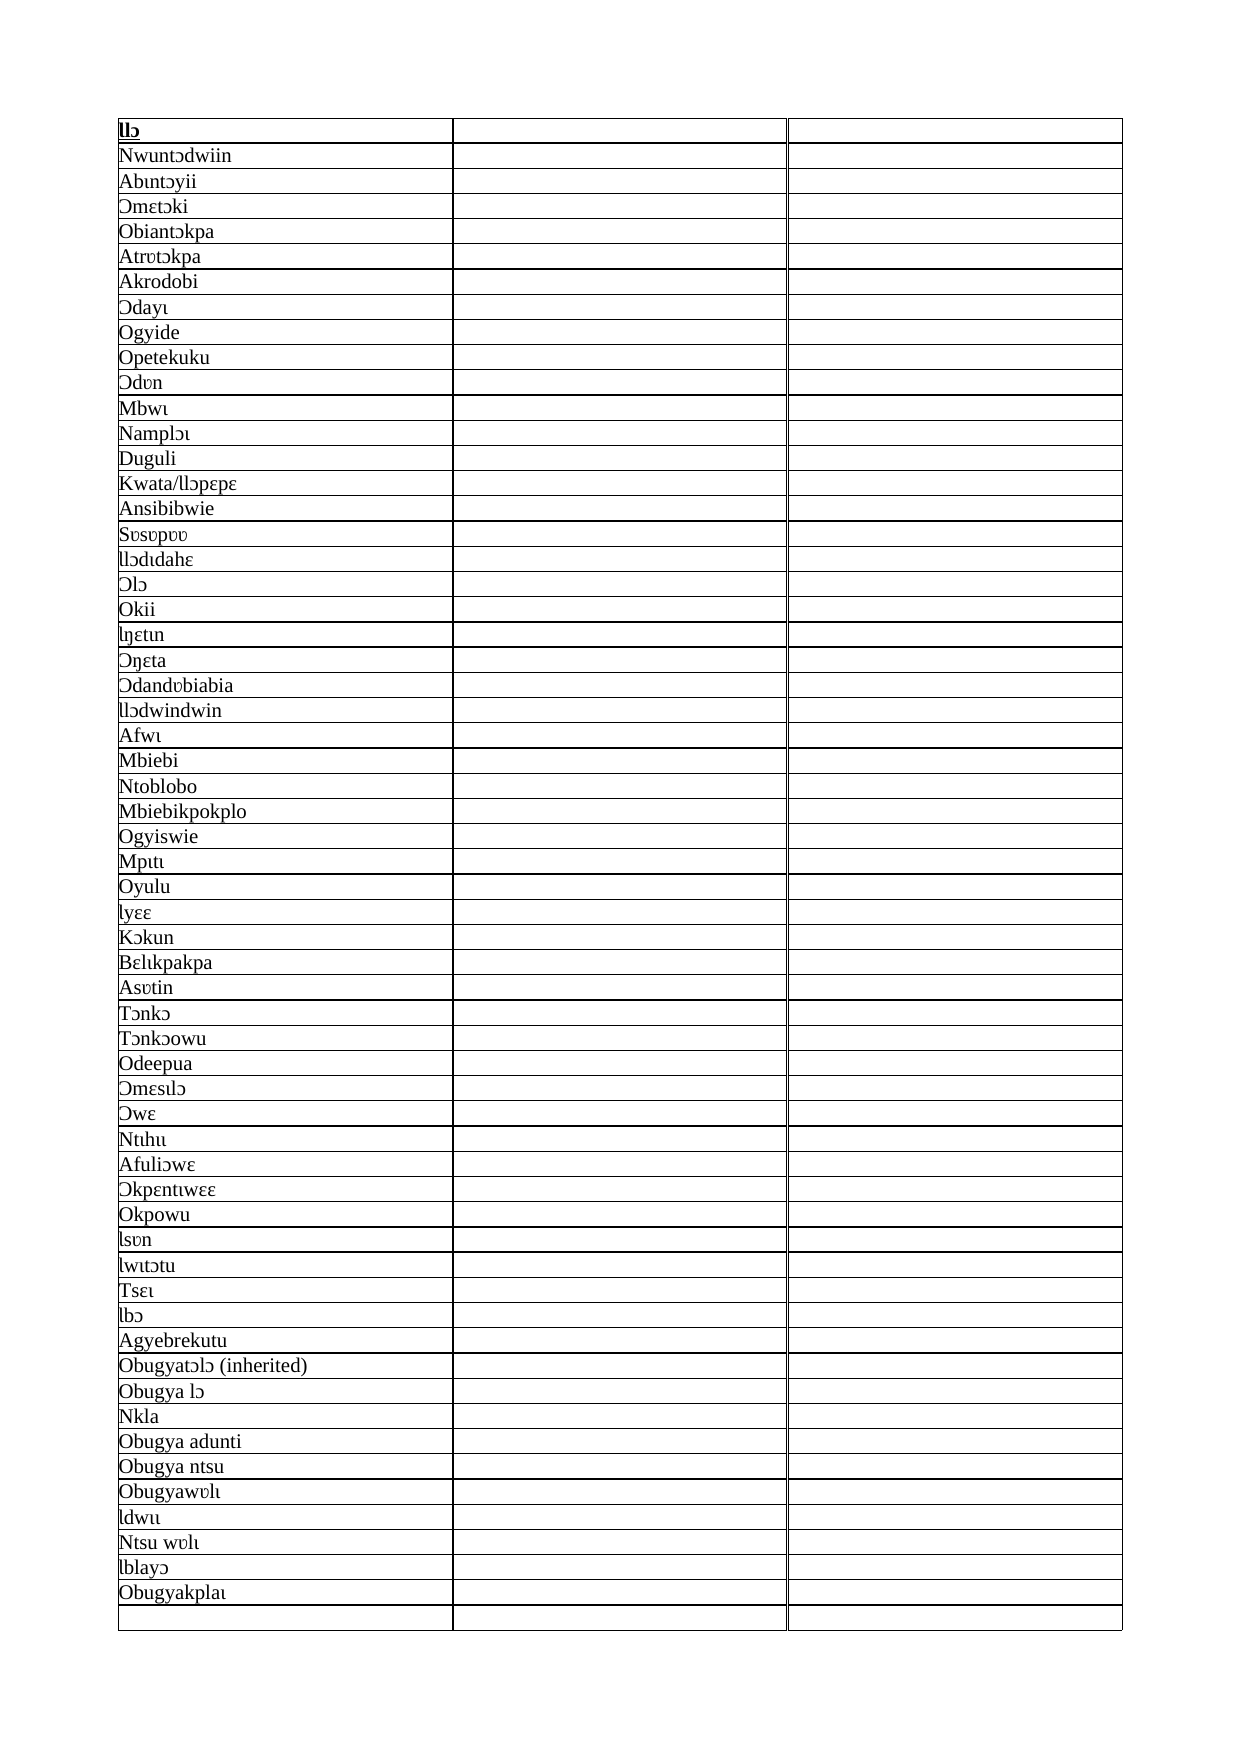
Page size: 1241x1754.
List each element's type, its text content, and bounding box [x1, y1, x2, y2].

table_cell Ɩŋɛtɩn [119, 623, 452, 646]
table_cell [789, 799, 1122, 823]
table_cell [789, 849, 1122, 873]
table_cell Ntɩhɩɩ [119, 1127, 452, 1151]
table_cell [789, 1505, 1122, 1529]
table_cell Ɔmɛtɔki [119, 194, 452, 218]
table_cell [789, 1127, 1122, 1151]
table_cell [454, 1127, 786, 1151]
table_cell [454, 1228, 786, 1251]
table_cell Duguli [119, 446, 452, 470]
table_cell [454, 824, 786, 848]
table_cell Afuliɔwɛ [119, 1152, 452, 1176]
table_cell [119, 1606, 452, 1630]
table_cell [789, 1026, 1122, 1050]
table_cell [454, 1454, 786, 1478]
table_cell [454, 421, 786, 445]
table_cell Agyebrekutu [119, 1328, 452, 1352]
table_cell Mbiebikpokplo [119, 799, 452, 823]
table_cell [454, 1051, 786, 1075]
table_cell [789, 1001, 1122, 1025]
table_cell [454, 572, 786, 596]
table_header [789, 119, 1122, 142]
table_cell [454, 1253, 786, 1277]
table_cell [454, 345, 786, 369]
table_cell Oyulu [119, 875, 452, 899]
table_cell [789, 144, 1122, 168]
table_cell [789, 194, 1122, 218]
table_cell Akrodobi [119, 270, 452, 294]
table_cell [789, 1253, 1122, 1277]
table_cell [454, 975, 786, 999]
table_cell Atrʋtɔkpa [119, 244, 452, 268]
table_cell [454, 723, 786, 747]
table_cell Tɔnkɔowu [119, 1026, 452, 1050]
table_cell Asʋtin [119, 975, 452, 999]
table_cell [789, 370, 1122, 394]
table_cell Ɔŋɛta [119, 648, 452, 672]
table_cell [454, 1505, 786, 1529]
table_cell [789, 471, 1122, 495]
table_cell Obugyatɔlɔ (inherited) [119, 1354, 452, 1378]
table_cell Ɩblayɔ [119, 1555, 452, 1579]
table_cell [454, 1555, 786, 1579]
table_cell Abɩntɔyii [119, 169, 452, 193]
table_cell [789, 723, 1122, 747]
table_cell [789, 396, 1122, 420]
table_cell [454, 698, 786, 722]
table_cell [454, 396, 786, 420]
table_cell [454, 1530, 786, 1554]
table_cell Ɔdayɩ [119, 295, 452, 319]
table_cell [789, 1328, 1122, 1352]
table_cell Okpowu [119, 1202, 452, 1226]
table_cell Ɩlɔdɩdahɛ [119, 547, 452, 571]
table_cell [789, 1228, 1122, 1251]
table_cell Tsɛɩ [119, 1278, 452, 1302]
table_cell [789, 320, 1122, 344]
table_cell Kwata/Ɩlɔpɛpɛ [119, 471, 452, 495]
table_cell Tɔnkɔ [119, 1001, 452, 1025]
table_cell [789, 1101, 1122, 1125]
table_cell Ɩsʋn [119, 1228, 452, 1251]
table_cell [789, 572, 1122, 596]
table_cell [454, 849, 786, 873]
table_cell [454, 496, 786, 520]
table_cell [454, 1303, 786, 1327]
table_cell Obugyawʋlɩ [119, 1480, 452, 1504]
table_cell [454, 1152, 786, 1176]
table_cell [454, 1480, 786, 1504]
table_cell [789, 1278, 1122, 1302]
table_cell [454, 1101, 786, 1125]
table_cell [454, 597, 786, 621]
table_cell [454, 194, 786, 218]
table_cell Ɔdʋn [119, 370, 452, 394]
table_cell [789, 295, 1122, 319]
table_cell Ɩwɩtɔtu [119, 1253, 452, 1277]
table_cell [454, 1278, 786, 1302]
table_cell Ɔlɔ [119, 572, 452, 596]
table_cell [789, 1404, 1122, 1428]
table_cell Obiantɔkpa [119, 219, 452, 243]
table_cell [789, 597, 1122, 621]
table_cell [789, 169, 1122, 193]
table_cell Ogyiswie [119, 824, 452, 848]
table_cell [789, 1177, 1122, 1201]
table_cell [454, 1354, 786, 1378]
table_cell [789, 623, 1122, 646]
table_cell [789, 1202, 1122, 1226]
table_cell [789, 421, 1122, 445]
table_cell [454, 1404, 786, 1428]
table_cell [454, 925, 786, 949]
table_cell [789, 824, 1122, 848]
table_cell Ogyide [119, 320, 452, 344]
table_cell Mbiebi [119, 749, 452, 773]
table_cell [789, 749, 1122, 773]
table_header [454, 119, 786, 142]
table_cell [789, 648, 1122, 672]
table_cell [789, 673, 1122, 697]
table_cell Okii [119, 597, 452, 621]
table_cell [789, 522, 1122, 546]
table_cell [454, 144, 786, 168]
table_cell [454, 370, 786, 394]
table_cell [454, 1026, 786, 1050]
table_cell Nwuntɔdwiin [119, 144, 452, 168]
table_cell [454, 1429, 786, 1453]
table_cell [789, 446, 1122, 470]
table_cell [789, 900, 1122, 924]
table_header Ɩlɔ [119, 119, 452, 142]
table_cell Ɔmɛsɩlɔ [119, 1076, 452, 1100]
table_cell Obugyakplaɩ [119, 1580, 452, 1604]
table_cell Ɔkpɛntɩwɛɛ [119, 1177, 452, 1201]
table_cell Ɩbɔ [119, 1303, 452, 1327]
table_cell [789, 698, 1122, 722]
table_cell [789, 1530, 1122, 1554]
table_cell [454, 1580, 786, 1604]
table_cell Odeepua [119, 1051, 452, 1075]
table_cell [454, 1001, 786, 1025]
table_cell [454, 799, 786, 823]
table_cell Afwɩ [119, 723, 452, 747]
table_cell [789, 496, 1122, 520]
table_cell [789, 1454, 1122, 1478]
table_cell [789, 975, 1122, 999]
table_cell [789, 875, 1122, 899]
table_cell [789, 1580, 1122, 1604]
table_cell [454, 648, 786, 672]
table_cell [454, 547, 786, 571]
table_cell Ntoblobo [119, 774, 452, 798]
table_cell [454, 471, 786, 495]
table_cell [454, 320, 786, 344]
table_cell [789, 547, 1122, 571]
table_cell Ɩlɔdwindwin [119, 698, 452, 722]
table_cell [454, 950, 786, 974]
table_cell [789, 244, 1122, 268]
table_cell [789, 345, 1122, 369]
table_cell [789, 270, 1122, 294]
table_cell [789, 950, 1122, 974]
table_cell [789, 1379, 1122, 1403]
table_cell [454, 1177, 786, 1201]
table_cell Sʋsʋpʋʋ [119, 522, 452, 546]
table_cell [789, 1555, 1122, 1579]
table_cell [789, 1076, 1122, 1100]
table_cell [454, 1379, 786, 1403]
table_cell [454, 446, 786, 470]
table_cell [789, 1354, 1122, 1378]
table_cell Obugya lɔ [119, 1379, 452, 1403]
table_cell Obugya ntsu [119, 1454, 452, 1478]
table_cell [454, 673, 786, 697]
table_cell [789, 1606, 1122, 1630]
table_cell [789, 1429, 1122, 1453]
table_cell [789, 925, 1122, 949]
table_cell Obugya adunti [119, 1429, 452, 1453]
table_cell [454, 1076, 786, 1100]
table_cell [454, 244, 786, 268]
table_cell [454, 623, 786, 646]
table_cell [454, 270, 786, 294]
table_cell Kɔkun [119, 925, 452, 949]
table_cell [789, 1152, 1122, 1176]
table_cell [454, 1606, 786, 1630]
table_cell [454, 522, 786, 546]
table_cell [454, 169, 786, 193]
table_cell [454, 219, 786, 243]
table_cell [454, 295, 786, 319]
table_cell Ntsu wʋlɩ [119, 1530, 452, 1554]
table_cell [789, 1303, 1122, 1327]
table_cell [789, 219, 1122, 243]
table_cell [454, 774, 786, 798]
table_cell [454, 1202, 786, 1226]
table_cell Mpɩtɩ [119, 849, 452, 873]
table_cell Ɔdandʋbiabia [119, 673, 452, 697]
table_cell [454, 875, 786, 899]
table_cell [789, 1480, 1122, 1504]
table_cell Bɛlɩkpakpa [119, 950, 452, 974]
table_cell Namplɔɩ [119, 421, 452, 445]
table_cell [789, 774, 1122, 798]
table_cell [454, 1328, 786, 1352]
table_cell Mbwɩ [119, 396, 452, 420]
table_cell Ɩdwɩɩ [119, 1505, 452, 1529]
table_cell Ɩyɛɛ [119, 900, 452, 924]
table_cell Nkla [119, 1404, 452, 1428]
table_cell Ansibibwie [119, 496, 452, 520]
table_cell [454, 900, 786, 924]
table_cell [454, 749, 786, 773]
table_cell Ɔwɛ [119, 1101, 452, 1125]
table_cell Opetekuku [119, 345, 452, 369]
table_cell [789, 1051, 1122, 1075]
